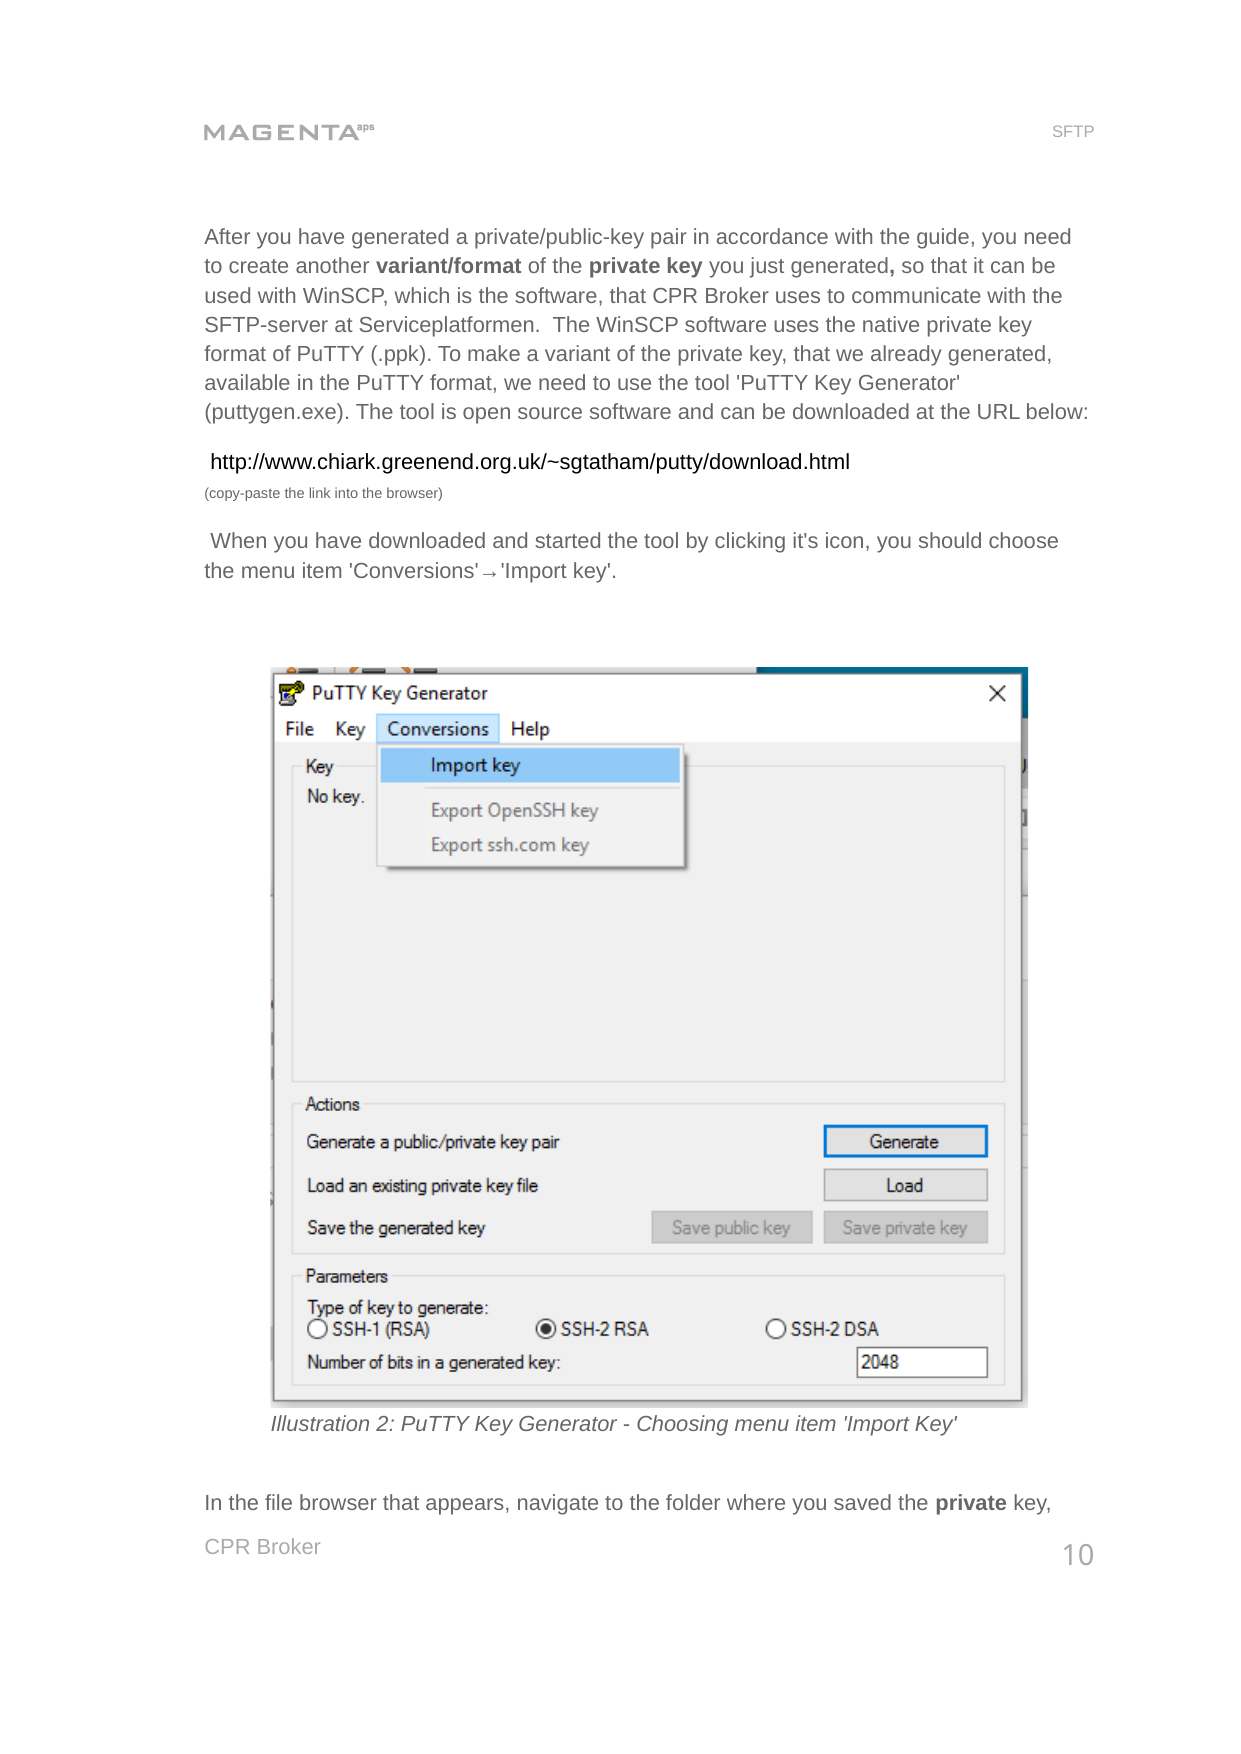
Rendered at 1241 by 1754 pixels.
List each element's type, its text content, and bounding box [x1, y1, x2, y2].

text In the file browser that appears, navigate to the folder where you saved the private key, [204, 1487, 1094, 1516]
text When you have downloaded and started the tool by clicking it's icon, you should choose the menu item 'Conversions'→'Import key'. [204, 526, 1094, 584]
text (copy-paste the link into the browser) [204, 476, 1094, 505]
text Illustration 2: PuTTY Key Generator - Choosing menu item 'Import Key' [270, 1408, 1028, 1437]
text http://www.chiark.greenend.org.uk/~sgtatham/putty/download.html [204, 446, 1094, 476]
picture [270, 667, 1029, 1408]
text After you have generated a private/public-key pair in accordance with the guide, you need to create another variant/format of the private key you just generated, so that it can be used with WinSCP, which is the software, that CPR Broker uses to communicate with the SFTP-server at Serviceplatformen. The WinSCP software uses the native private key format of PuTTY (.ppk). To make a variant of the private key, that we already generated, available in the PuTTY format, we need to use the tool 'PuTTY Key Generator' (puttygen.exe). The tool is open source software and can be downloaded at the URL below: [204, 221, 1094, 426]
